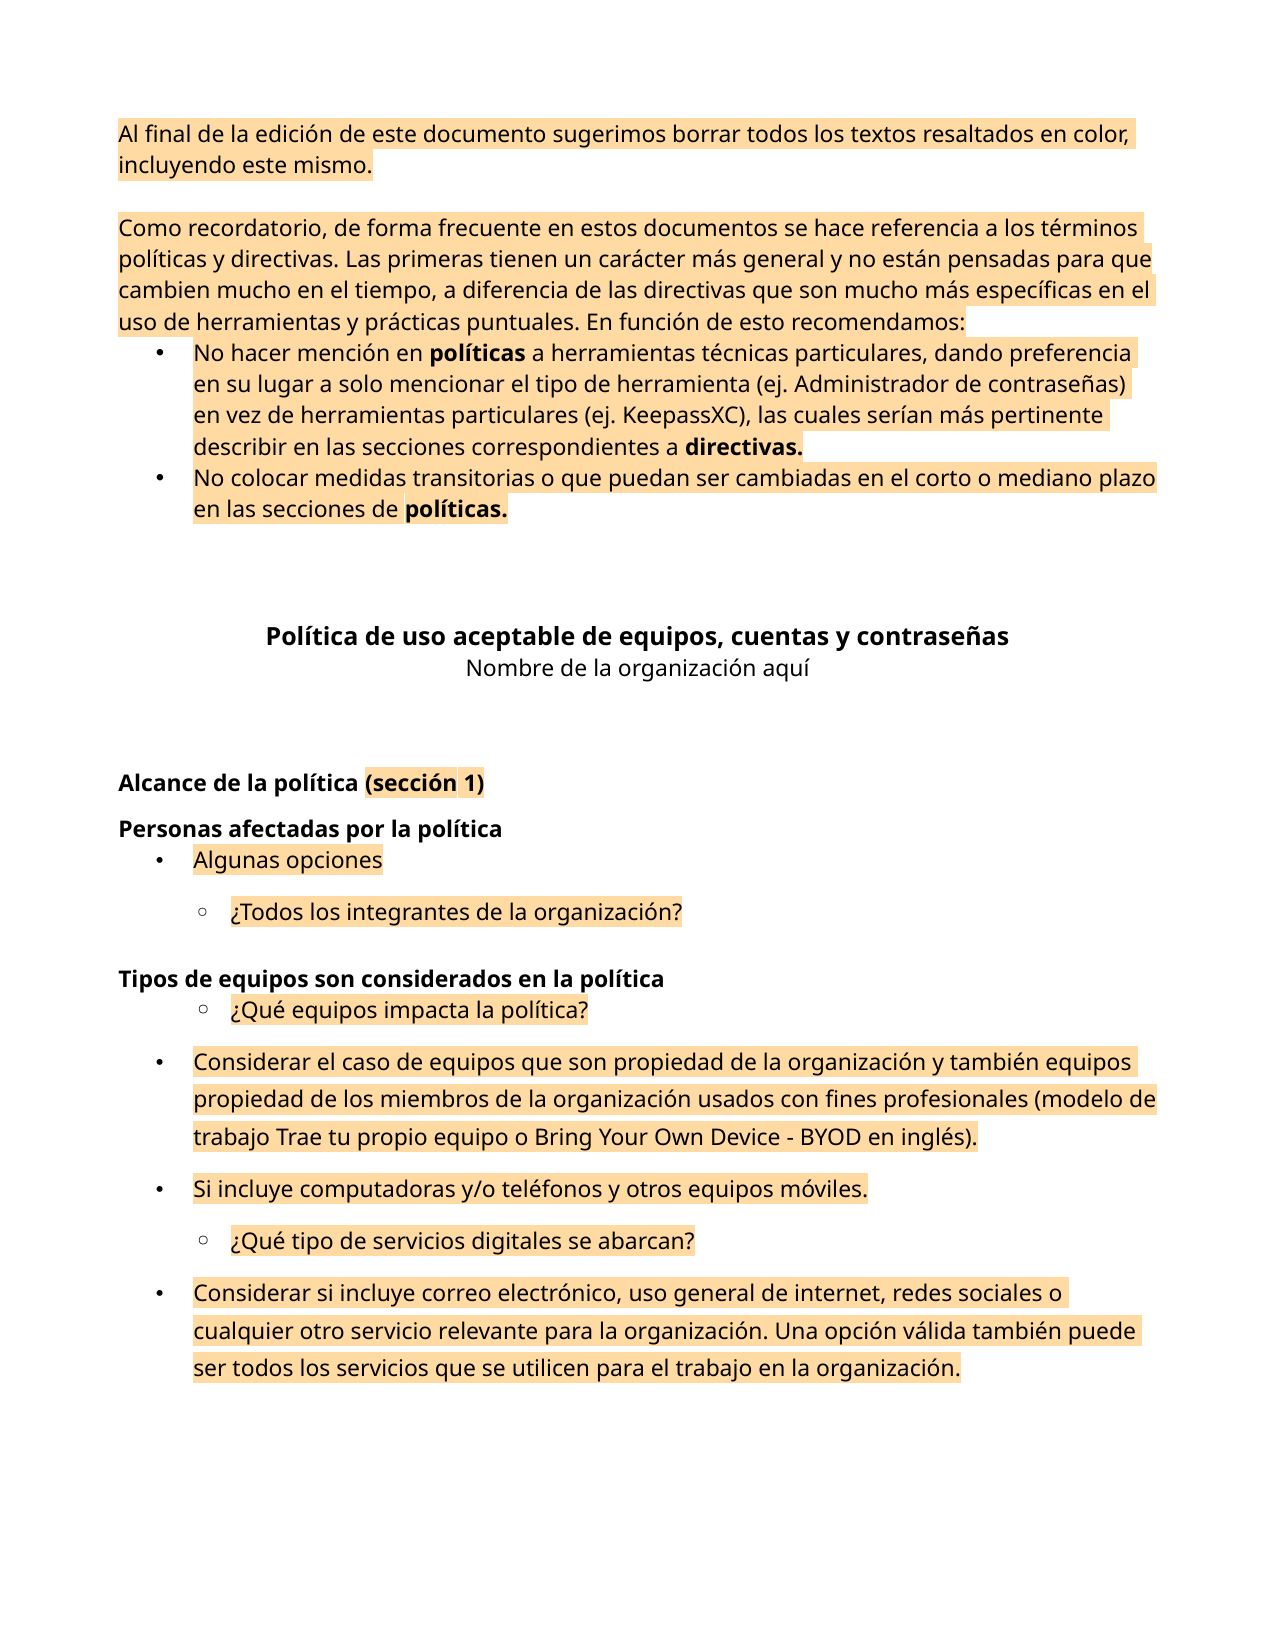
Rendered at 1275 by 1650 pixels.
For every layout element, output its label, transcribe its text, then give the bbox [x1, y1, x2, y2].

text Política de uso aceptable de equipos, cuentas y contraseñas [118, 618, 1157, 652]
list Considerar el caso de equipos que son propiedad de la organización y también equipos propiedad de los miembros de la organización usados con fines profesionales (modelo de trabajo Trae tu propio equipo o Bring Your Own Device - BYOD en inglés). [156, 1046, 1157, 1152]
subtitle Alcance de la política (sección 1) [118, 767, 1157, 798]
list No hacer mención en políticas a herramientas técnicas particulares, dando preferencia en su lugar a solo mencionar el tipo de herramienta (ej. Administrador de contraseñas) en vez de herramientas particulares (ej. KeepassXC), las cuales serían más pertinente describir en las secciones correspondientes a directivas. [156, 337, 1157, 462]
list ¿Qué equipos impacta la política? [193, 994, 1157, 1025]
subtitle Personas afectadas por la política [118, 813, 1157, 844]
list Considerar si incluye correo electrónico, uso general de internet, redes sociales o cualquier otro servicio relevante para la organización. Una opción válida también puede ser todos los servicios que se utilicen para el trabajo en la organización. [156, 1277, 1157, 1383]
text Nombre de la organización aquí [118, 652, 1157, 683]
list ¿Todos los integrantes de la organización? [193, 896, 1157, 927]
list No colocar medidas transitorias o que puedan ser cambiadas en el corto o mediano plazo en las secciones de políticas. [156, 462, 1157, 524]
text Como recordatorio, de forma frecuente en estos documentos se hace referencia a los términos políticas y directivas. Las primeras tienen un carácter más general y no están pensadas para que cambien mucho en el tiempo, a diferencia de las directivas que son mucho más específicas en el uso de herramientas y prácticas puntuales. En función de esto recomendamos: [118, 212, 1157, 337]
list ¿Qué tipo de servicios digitales se abarcan? [193, 1225, 1157, 1256]
list Algunas opciones [156, 844, 1157, 875]
text Al final de la edición de este documento sugerimos borrar todos los textos resaltados en color, incluyendo este mismo. [118, 118, 1157, 181]
subtitle Tipos de equipos son considerados en la política [118, 963, 1157, 994]
list Si incluye computadoras y/o teléfonos y otros equipos móviles. [156, 1173, 1157, 1204]
